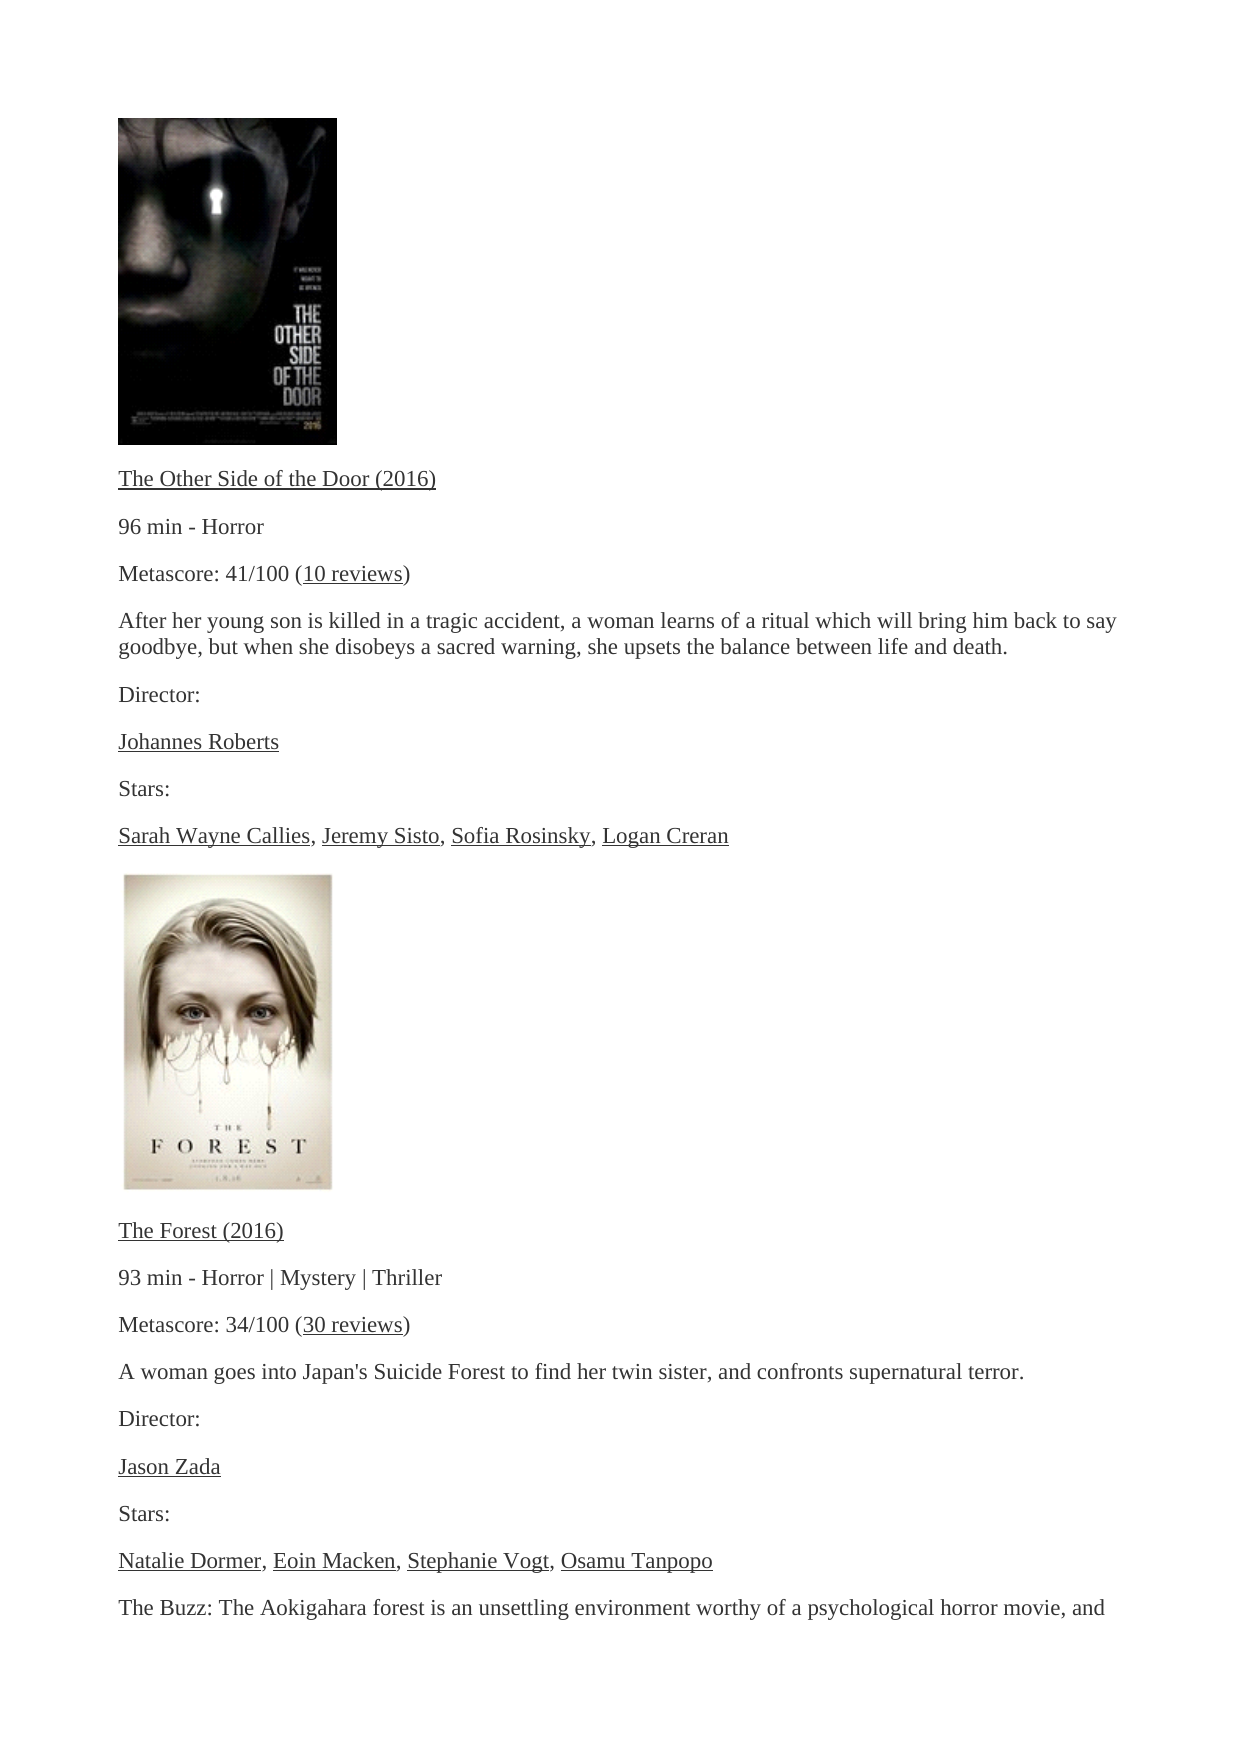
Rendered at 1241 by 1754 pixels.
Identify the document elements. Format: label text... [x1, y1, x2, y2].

text Jason Zada [118, 1453, 1122, 1479]
text Sarah Wayne Callies, Jeremy Sisto, Sofia Rosinsky, Logan Creran [118, 822, 1122, 848]
text Stars: [118, 1500, 1122, 1526]
text Johannes Roberts [118, 728, 1122, 754]
text The Forest (2016) [118, 1217, 1122, 1243]
text A woman goes into Japan's Suicide Forest to find her twin sister, and confronts supernatural terror. [118, 1358, 1122, 1385]
text Director: [118, 1406, 1122, 1432]
text The Buzz: The Aokigahara forest is an unsettling environment worthy of a psychological horror movie, and [118, 1594, 1122, 1621]
text Metascore: 34/100 (30 reviews) [118, 1311, 1122, 1337]
text 96 min - Horror [118, 513, 1122, 539]
text 93 min - Horror | Mystery | Thriller [118, 1264, 1122, 1290]
text Metascore: 41/100 (10 reviews) [118, 560, 1122, 586]
text The Other Side of the Door (2016) [118, 466, 1122, 492]
text After her young son is killed in a tragic accident, a woman learns of a ritual which will bring him back to say goodbye, but when she disobeys a sacred warning, she upsets the balance between life and death. [118, 607, 1122, 660]
text Stars: [118, 775, 1122, 801]
text Director: [118, 681, 1122, 707]
text Natalie Dormer, Eoin Macken, Stephanie Vogt, Osamu Tanpopo [118, 1547, 1122, 1573]
